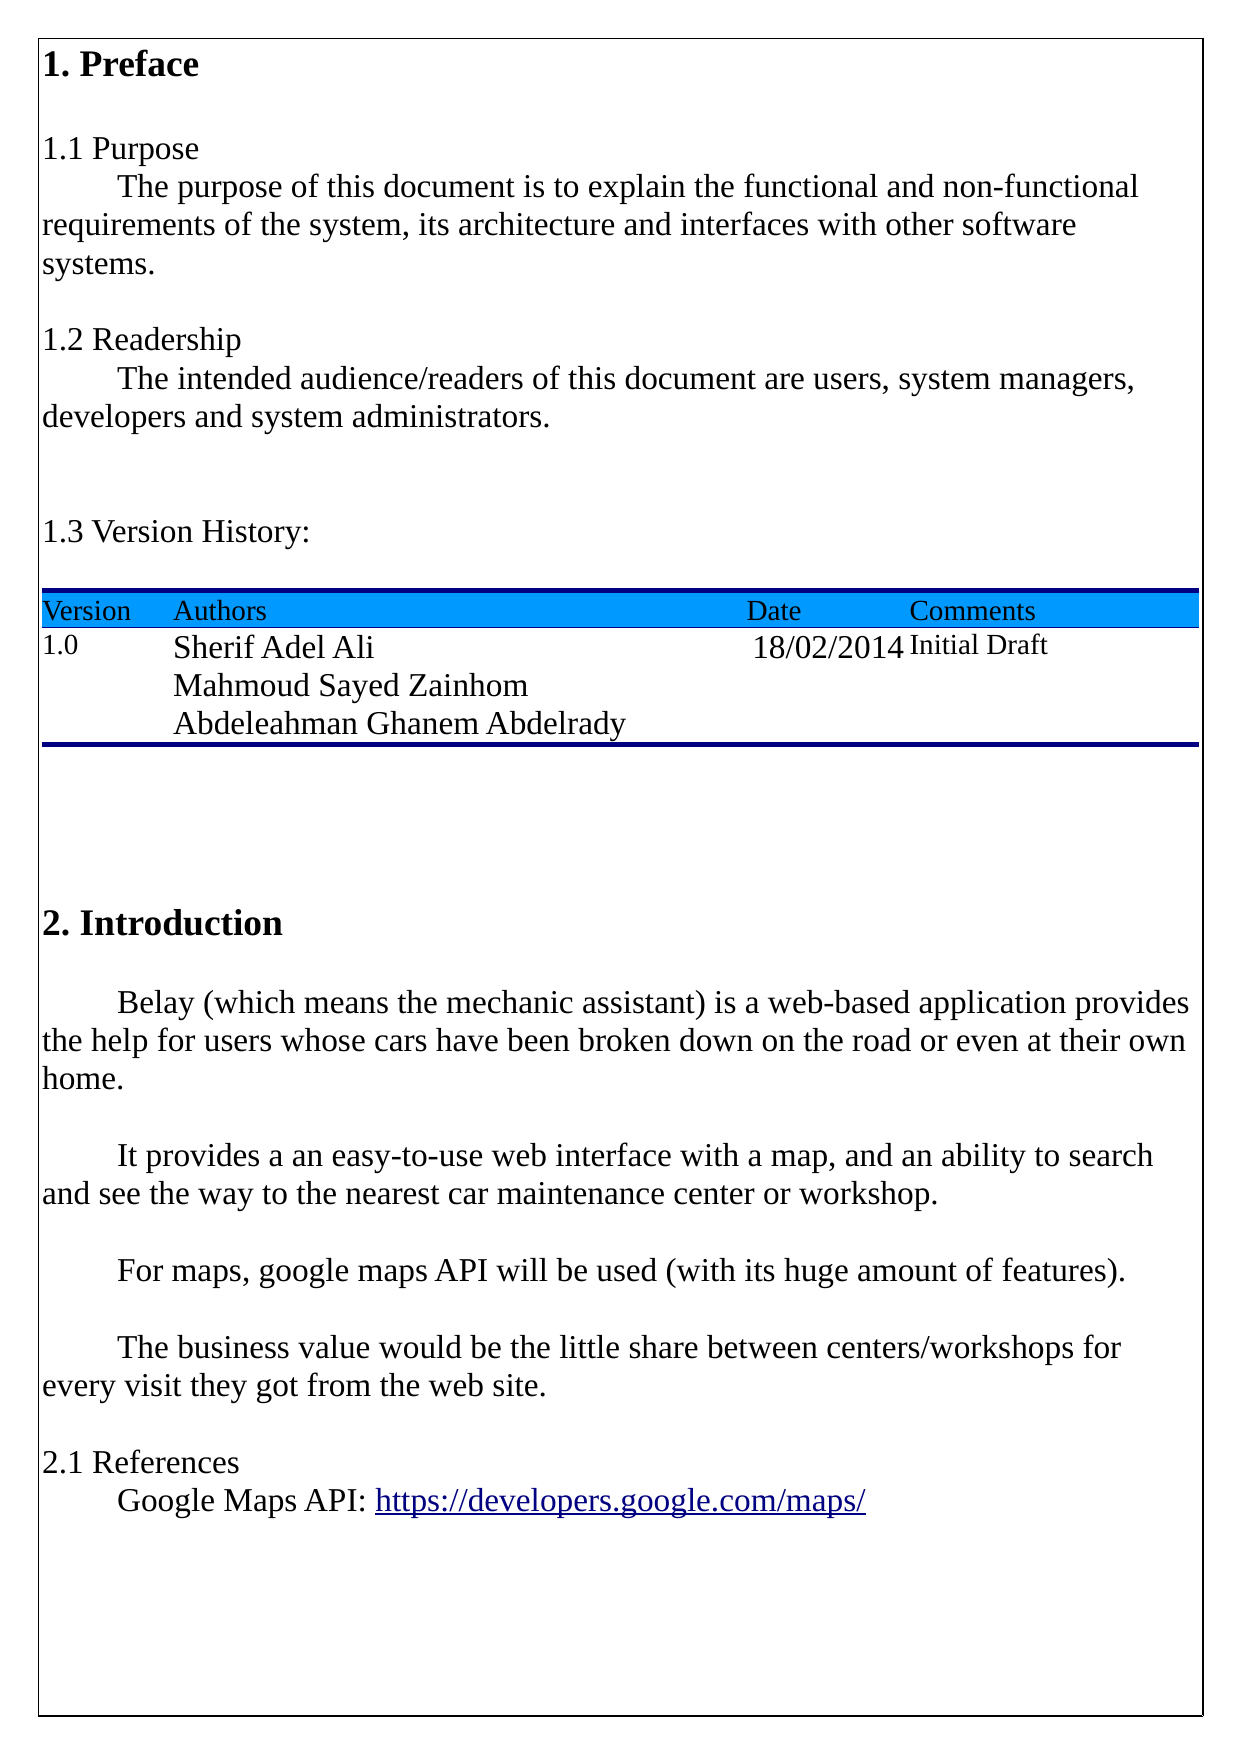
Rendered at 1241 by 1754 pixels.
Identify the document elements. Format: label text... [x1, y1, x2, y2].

text 1.2 Readership [42, 320, 1199, 358]
table_cell Initial Draft [909, 628, 1199, 742]
text Belay (which means the mechanic assistant) is a web-based application provides the help for users whose cars have been broken down on the road or even at their own home. [42, 982, 1199, 1097]
table_cell 1.0 [42, 628, 173, 742]
table_header Comments [909, 593, 1199, 627]
table_cell 18/02/2014 [746, 628, 909, 742]
text It provides a an easy-to-use web interface with a map, and an ability to search and see the way to the nearest car maintenance center or workshop. [42, 1135, 1199, 1212]
text The purpose of this document is to explain the functional and non-functional requirements of the system, its architecture and interfaces with other software systems. [42, 166, 1199, 281]
text The intended audience/readers of this document are users, system managers, developers and system administrators. [42, 358, 1199, 435]
text 1.3 Version History: [42, 511, 1199, 550]
table_header Authors [173, 593, 746, 627]
table_cell Sherif Adel Ali Mahmoud Sayed Zainhom Abdeleahman Ghanem Abdelrady [173, 628, 746, 742]
text 2.1 References [42, 1442, 1199, 1480]
text 1.1 Purpose [42, 128, 1199, 166]
text 2. Introduction [42, 900, 1199, 943]
text Google Maps API: https://developers.google.com/maps/ [42, 1480, 1199, 1518]
table_header Version [42, 593, 173, 627]
table_header Date [746, 593, 909, 627]
text For maps, google maps API will be used (with its huge amount of features). [42, 1250, 1199, 1288]
text The business value would be the little share between centers/workshops for every visit they got from the web site. [42, 1327, 1199, 1403]
text 1. Preface [42, 42, 1199, 85]
